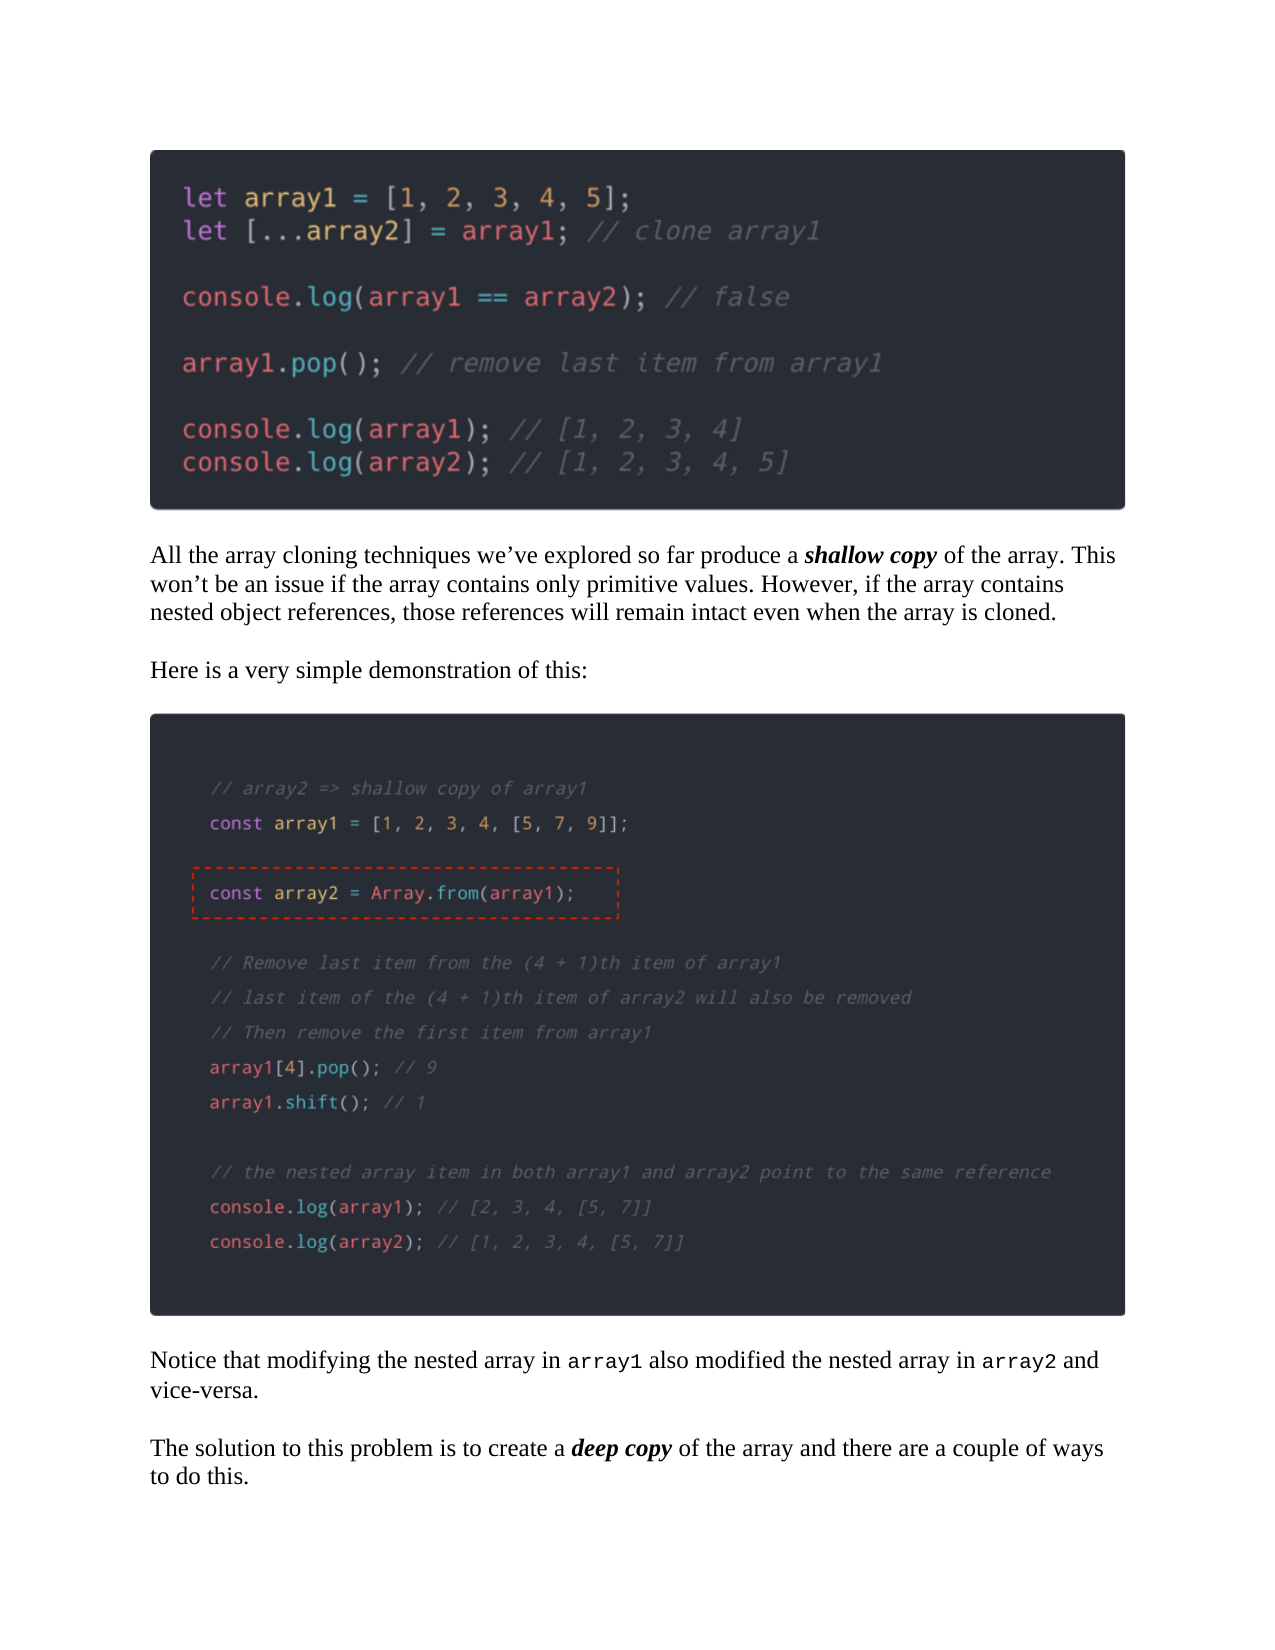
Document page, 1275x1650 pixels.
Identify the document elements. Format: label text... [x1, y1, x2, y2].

picture [150, 150, 1125, 511]
text The solution to this problem is to create a deep copy of the array and there are a couple of ways to do this. [150, 1433, 1125, 1490]
picture [150, 713, 1125, 1316]
text All the array cloning techniques we’ve explored so far produce a shallow copy of the array. This won’t be an issue if the array contains only primitive values. However, if the array contains nested object references, those references will remain intact even when the array is cloned. [150, 540, 1125, 626]
text Here is a very simple demonstration of this: [150, 655, 1125, 684]
text Notice that modifying the nested array in array1 also modified the nested array in array2 and vice-versa. [150, 1345, 1125, 1403]
